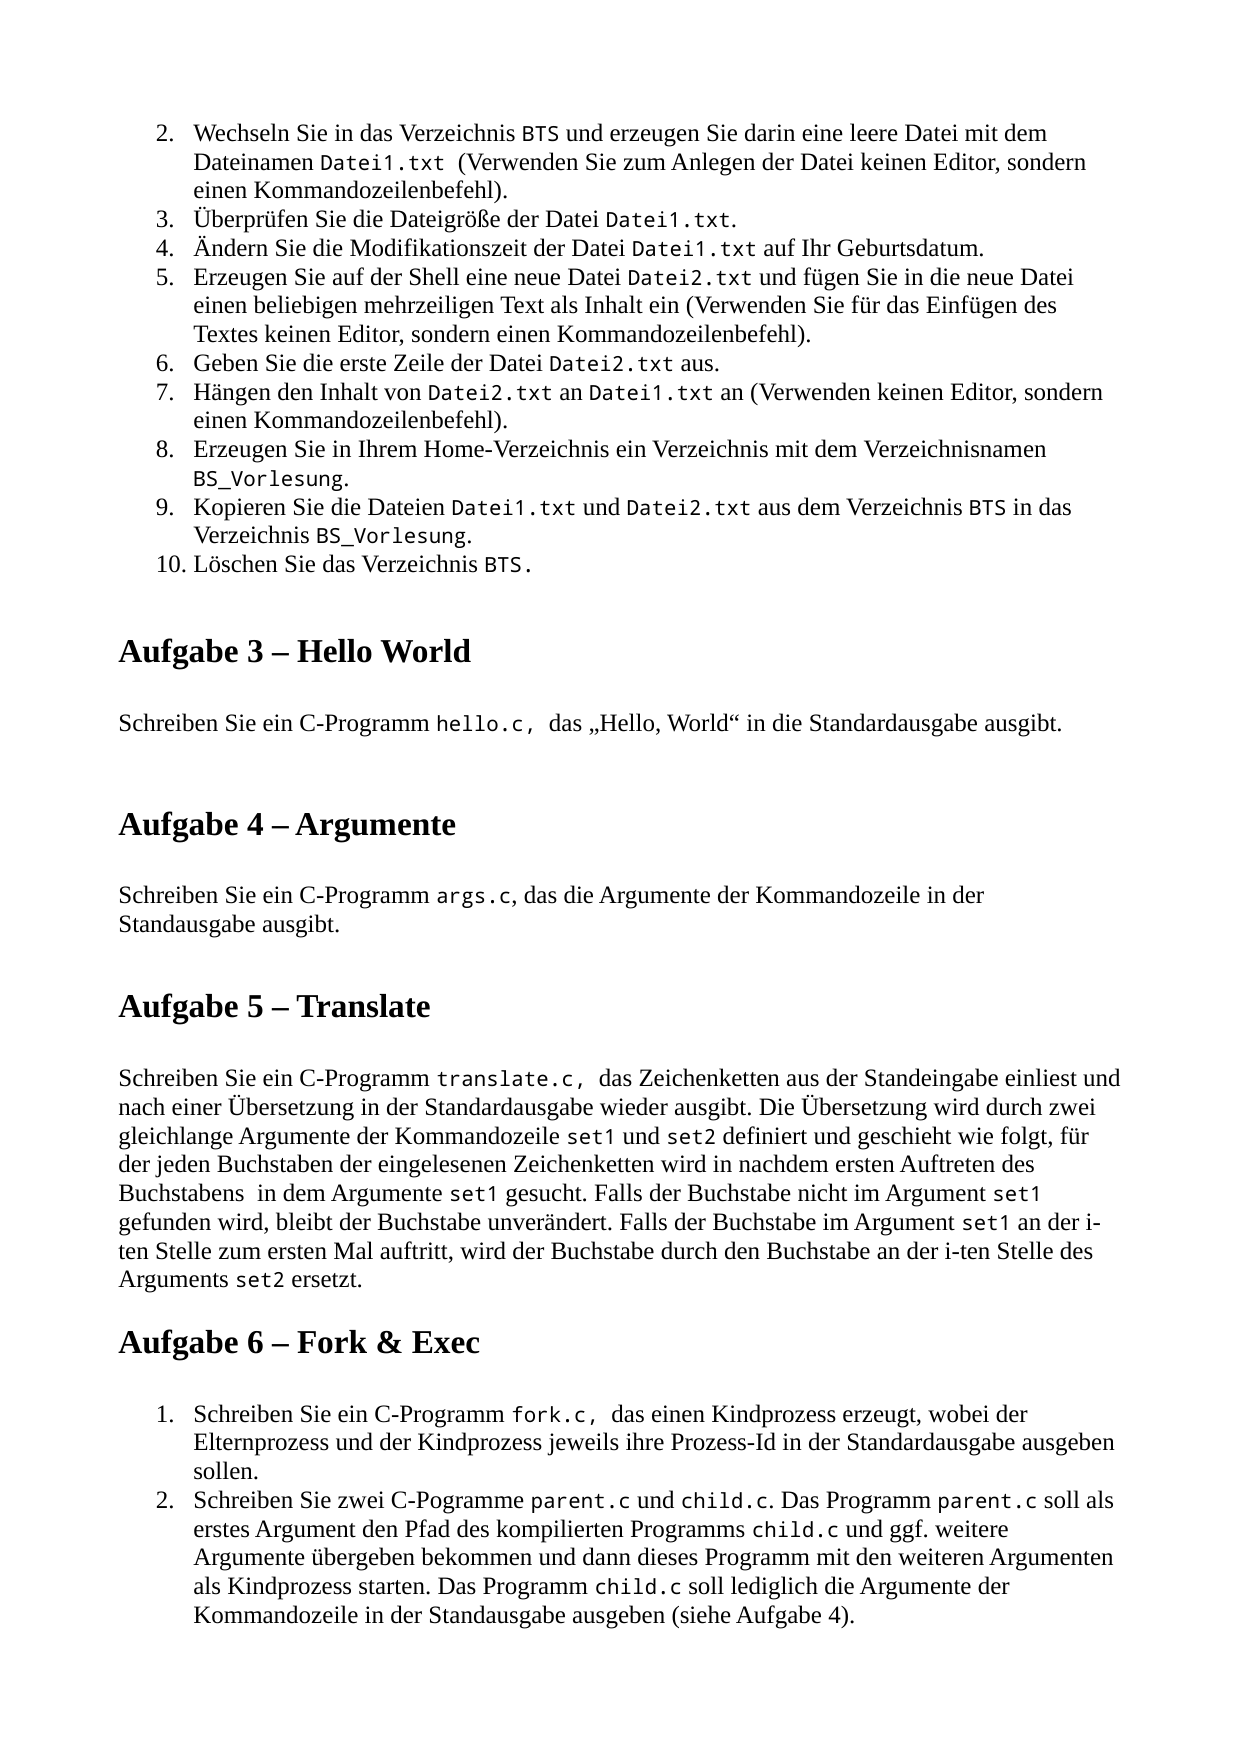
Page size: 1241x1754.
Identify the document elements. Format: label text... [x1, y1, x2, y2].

text Aufgabe 3 – Hello World [118, 631, 1122, 669]
list Schreiben Sie ein C-Programm fork.c, das einen Kindprozess erzeugt, wobei der Elternprozess und der Kindprozess jeweils ihre Prozess-Id in der Standardausgabe ausgeben sollen. [156, 1399, 1122, 1485]
text Aufgabe 4 – Argumente [118, 804, 1122, 842]
text Schreiben Sie ein C-Programm translate.c, das Zeichenketten aus der Standeingabe einliest und nach einer Übersetzung in der Standardausgabe wieder ausgibt. Die Übersetzung wird durch zwei gleichlange Argumente der Kommandozeile set1 und set2 definiert und geschieht wie folgt, für der jeden Buchstaben der eingelesenen Zeichenketten wird in nachdem ersten Auftreten des Buchstabens in dem Argumente set1 gesucht. Falls der Buchstabe nicht im Argument set1 gefunden wird, bleibt der Buchstabe unverändert. Falls der Buchstabe im Argument set1 an der i-ten Stelle zum ersten Mal auftritt, wird der Buchstabe durch den Buchstabe an der i-ten Stelle des Arguments set2 ersetzt. [118, 1063, 1122, 1293]
list Kopieren Sie die Dateien Datei1.txt und Datei2.txt aus dem Verzeichnis BTS in das Verzeichnis BS_Vorlesung. [156, 492, 1122, 549]
list Erzeugen Sie auf der Shell eine neue Datei Datei2.txt und fügen Sie in die neue Datei einen beliebigen mehrzeiligen Text als Inhalt ein (Verwenden Sie für das Einfügen des Textes keinen Editor, sondern einen Kommandozeilenbefehl). [156, 262, 1122, 348]
list Hängen den Inhalt von Datei2.txt an Datei1.txt an (Verwenden keinen Editor, sondern einen Kommandozeilenbefehl). [156, 377, 1122, 434]
list Schreiben Sie zwei C-Pogramme parent.c und child.c. Das Programm parent.c soll als erstes Argument den Pfad des kompilierten Programms child.c und ggf. weitere Argumente übergeben bekommen und dann dieses Programm mit den weiteren Argumenten als Kindprozess starten. Das Programm child.c soll lediglich die Argumente der Kommandozeile in der Standausgabe ausgeben (siehe Aufgabe 4). [156, 1485, 1122, 1629]
text Schreiben Sie ein C-Programm args.c, das die Argumente der Kommandozeile in der Standausgabe ausgibt. [118, 880, 1122, 938]
list Löschen Sie das Verzeichnis BTS. [156, 549, 1122, 578]
list Geben Sie die erste Zeile der Datei Datei2.txt aus. [156, 348, 1122, 377]
list Wechseln Sie in das Verzeichnis BTS und erzeugen Sie darin eine leere Datei mit dem Dateinamen Datei1.txt (Verwenden Sie zum Anlegen der Datei keinen Editor, sondern einen Kommandozeilenbefehl). [156, 118, 1122, 204]
text Aufgabe 6 – Fork & Exec [118, 1322, 1122, 1360]
list Ändern Sie die Modifikationszeit der Datei Datei1.txt auf Ihr Geburtsdatum. [156, 233, 1122, 262]
text Schreiben Sie ein C-Programm hello.c, das „Hello, World“ in die Standardausgabe ausgibt. [118, 708, 1122, 737]
list Erzeugen Sie in Ihrem Home-Verzeichnis ein Verzeichnis mit dem Verzeichnisnamen BS_Vorlesung. [156, 434, 1122, 492]
list Überprüfen Sie die Dateigröße der Datei Datei1.txt. [156, 204, 1122, 233]
text Aufgabe 5 – Translate [118, 987, 1122, 1025]
